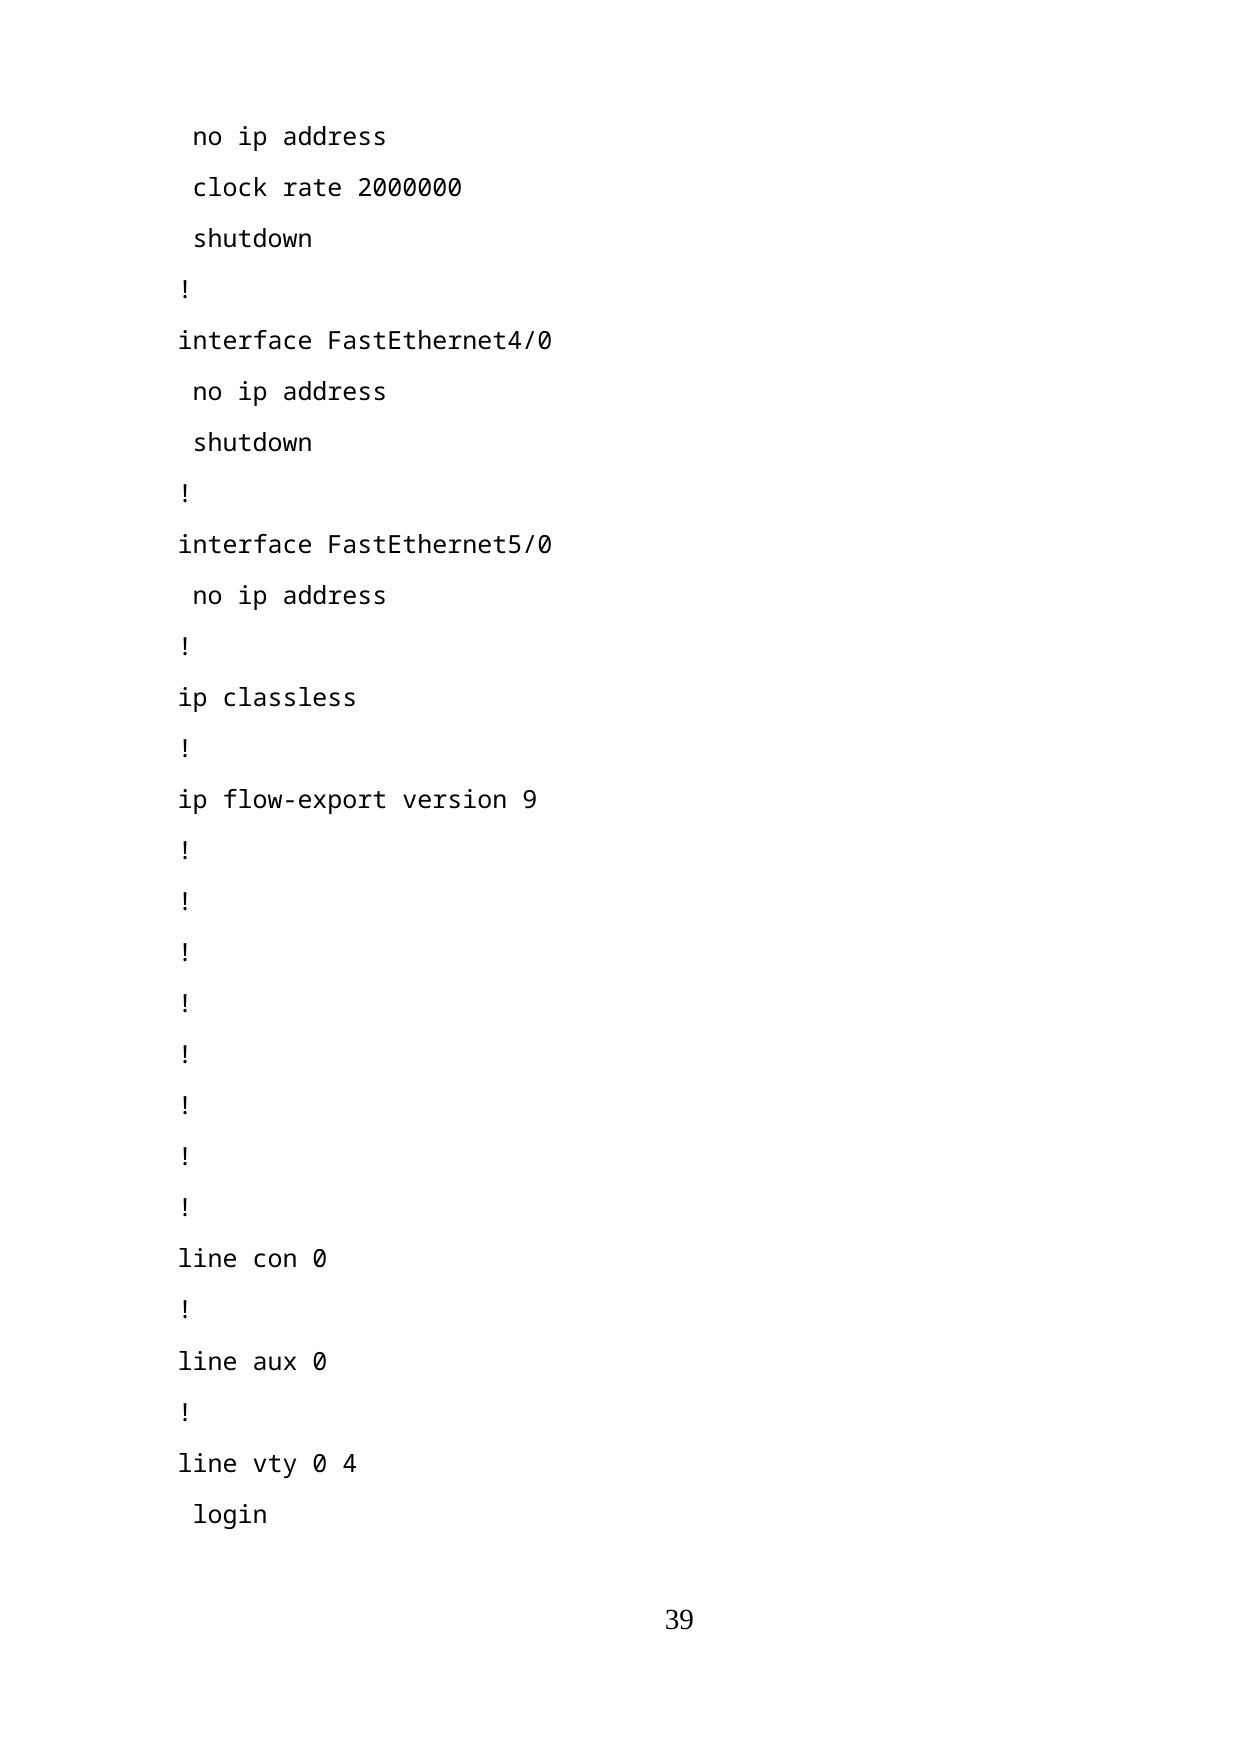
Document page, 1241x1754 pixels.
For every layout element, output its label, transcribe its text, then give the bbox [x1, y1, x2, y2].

text ! [177, 986, 1181, 1020]
text no ip address [177, 373, 1181, 407]
text ! [177, 1292, 1181, 1326]
text no ip address [177, 118, 1181, 152]
text shutdown [177, 424, 1181, 458]
text no ip address [177, 577, 1181, 612]
text ip flow-export version 9 [177, 782, 1181, 816]
text ! [177, 884, 1181, 918]
text ! [177, 1190, 1181, 1224]
text ! [177, 271, 1181, 305]
text login [177, 1496, 1181, 1530]
text clock rate 2000000 [177, 169, 1181, 203]
text interface FastEthernet4/0 [177, 322, 1181, 356]
text ! [177, 1088, 1181, 1122]
text ! [177, 628, 1181, 663]
text ! [177, 1394, 1181, 1428]
text ! [177, 833, 1181, 867]
text shutdown [177, 220, 1181, 254]
text interface FastEthernet5/0 [177, 526, 1181, 561]
text line aux 0 [177, 1343, 1181, 1377]
text ! [177, 731, 1181, 765]
text ! [177, 935, 1181, 969]
text ! [177, 1139, 1181, 1173]
text ip classless [177, 679, 1181, 714]
text line vty 0 4 [177, 1445, 1181, 1479]
text line con 0 [177, 1241, 1181, 1275]
text ! [177, 1037, 1181, 1071]
text ! [177, 475, 1181, 509]
